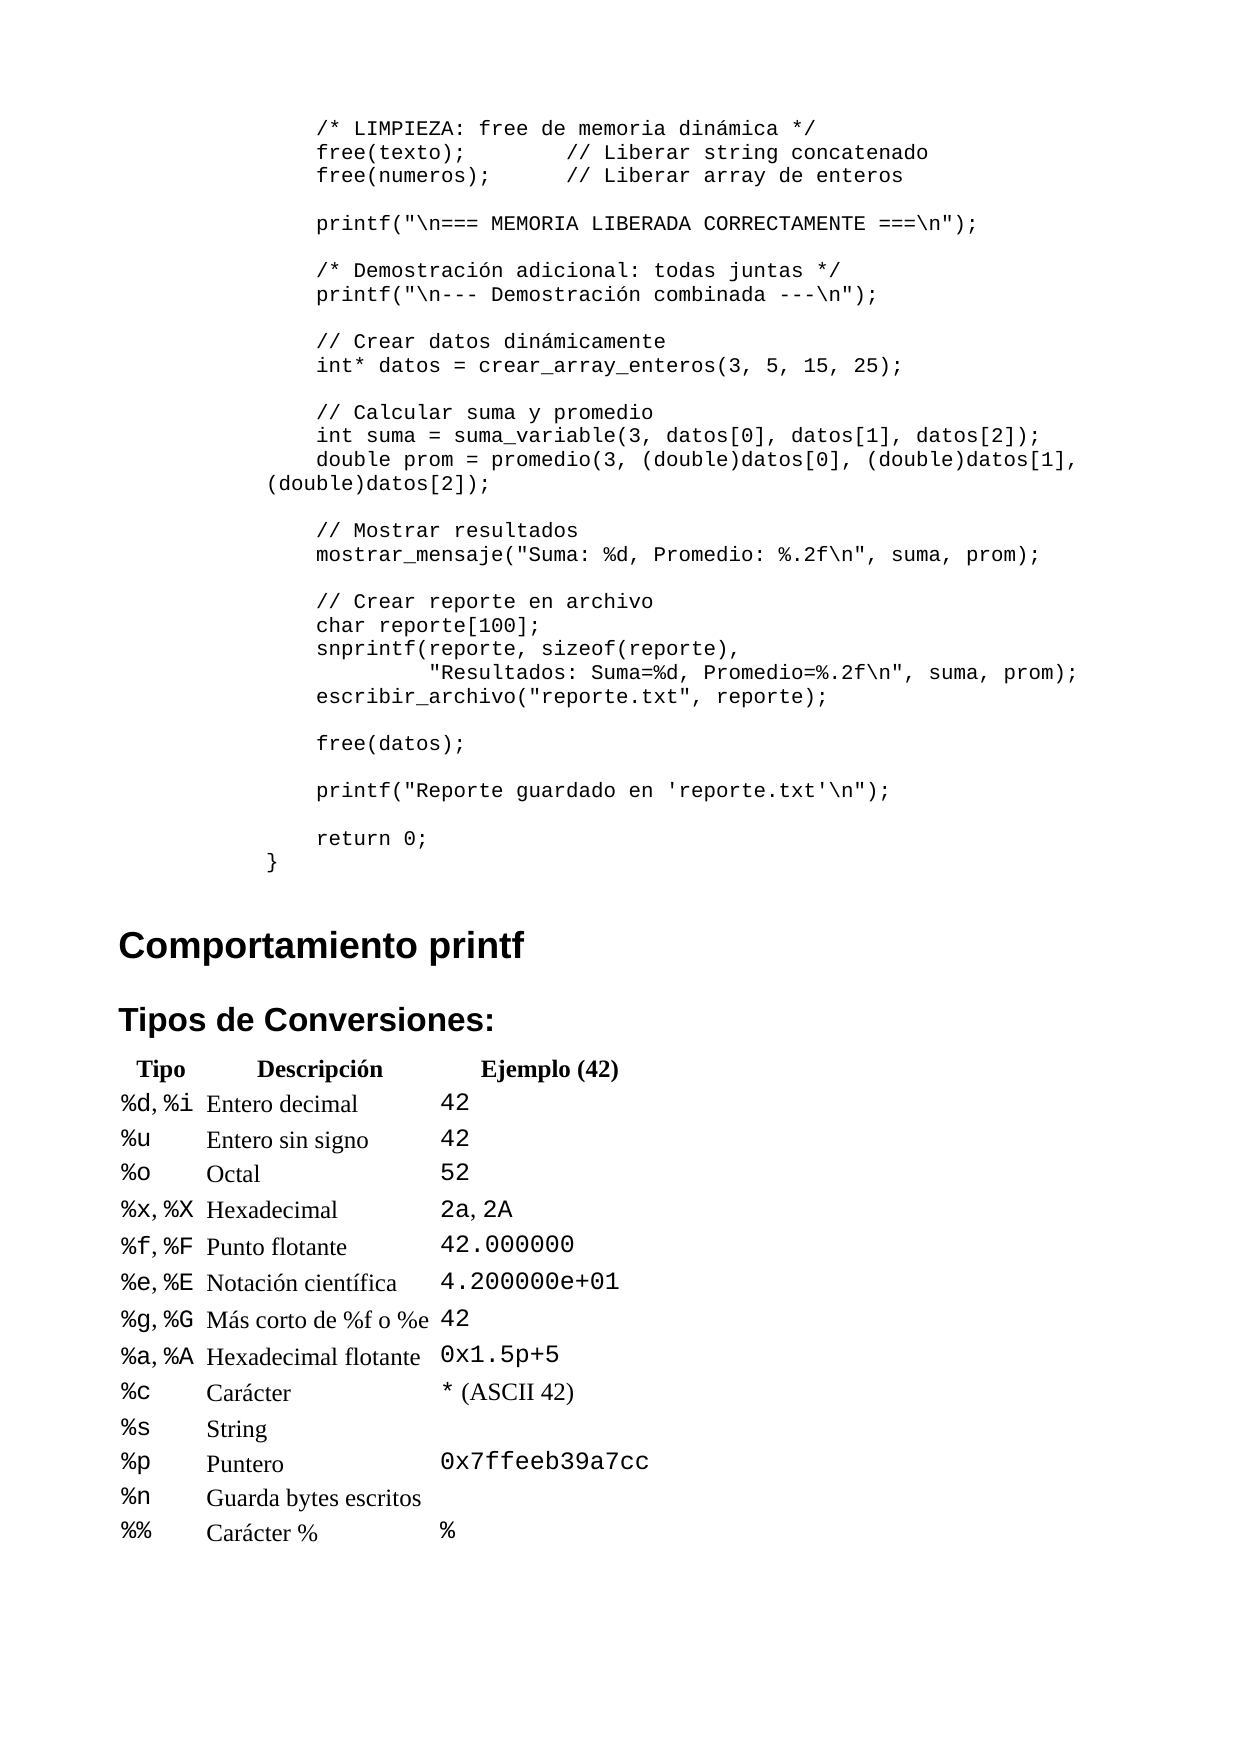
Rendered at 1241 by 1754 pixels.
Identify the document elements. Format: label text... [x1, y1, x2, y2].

table_cell % [437, 1515, 663, 1549]
table_cell 0x7ffeeb39a7cc [437, 1446, 663, 1480]
text printf("\n=== MEMORIA LIBERADA CORRECTAMENTE ===\n"); [266, 213, 1122, 236]
table_cell %u [118, 1122, 203, 1157]
table_cell %d, %i [118, 1085, 203, 1122]
table_cell %f, %F [118, 1228, 203, 1264]
table_header Ejemplo (42) [437, 1051, 663, 1085]
table_cell %x, %X [118, 1191, 203, 1228]
table_cell %c [118, 1375, 203, 1411]
text int* datos = crear_array_enteros(3, 5, 15, 25); [266, 354, 1122, 378]
table_cell %g, %G [118, 1301, 203, 1338]
table_cell Puntero [203, 1446, 437, 1480]
text snprintf(reporte, sizeof(reporte), [266, 638, 1122, 662]
text free(numeros); // Liberar array de enteros [266, 165, 1122, 189]
table_cell 0x1.5p+5 [437, 1338, 663, 1374]
text /* Demostración adicional: todas juntas */ [266, 260, 1122, 284]
table_cell Octal [203, 1157, 437, 1191]
table_cell 42.000000 [437, 1228, 663, 1264]
table_cell 4.200000e+01 [437, 1265, 663, 1301]
text "Resultados: Suma=%d, Promedio=%.2f\n", suma, prom); [266, 662, 1122, 686]
table_cell 42 [437, 1085, 663, 1122]
table_cell 42 [437, 1301, 663, 1338]
text // Crear datos dinámicamente [266, 331, 1122, 354]
table_cell %s [118, 1411, 203, 1446]
table_cell Entero sin signo [203, 1122, 437, 1157]
table_cell String [203, 1411, 437, 1446]
table_cell [437, 1480, 663, 1515]
table_cell 52 [437, 1157, 663, 1191]
table_cell [437, 1411, 663, 1446]
text free(texto); // Liberar string concatenado [266, 142, 1122, 165]
text return 0; [266, 827, 1122, 851]
table_cell Punto flotante [203, 1228, 437, 1264]
text char reporte[100]; [266, 615, 1122, 638]
table_cell Entero decimal [203, 1085, 437, 1122]
subtitle Comportamiento printf [118, 923, 1122, 967]
table_cell Hexadecimal [203, 1191, 437, 1228]
table_header Tipo [118, 1051, 203, 1085]
table_cell Guarda bytes escritos [203, 1480, 437, 1515]
text free(datos); [266, 733, 1122, 757]
text escribir_archivo("reporte.txt", reporte); [266, 686, 1122, 709]
text mostrar_mensaje("Suma: %d, Promedio: %.2f\n", suma, prom); [266, 544, 1122, 567]
text int suma = suma_variable(3, datos[0], datos[1], datos[2]); [266, 426, 1122, 449]
table_cell %% [118, 1515, 203, 1549]
table_cell Carácter % [203, 1515, 437, 1549]
table_header Descripción [203, 1051, 437, 1085]
text // Mostrar resultados [266, 520, 1122, 544]
text /* LIMPIEZA: free de memoria dinámica */ [266, 118, 1122, 142]
table_cell %a, %A [118, 1338, 203, 1374]
text } [266, 851, 1122, 875]
table_cell Notación científica [203, 1265, 437, 1301]
subtitle Tipos de Conversiones: [118, 1000, 1122, 1038]
text // Crear reporte en archivo [266, 591, 1122, 615]
table_cell Carácter [203, 1375, 437, 1411]
table_cell Más corto de %f o %e [203, 1301, 437, 1338]
text printf("\n--- Demostración combinada ---\n"); [266, 284, 1122, 307]
text double prom = promedio(3, (double)datos[0], (double)datos[1], (double)datos[2]); [266, 449, 1122, 496]
table_cell 42 [437, 1122, 663, 1157]
table_cell Hexadecimal flotante [203, 1338, 437, 1374]
text printf("Reporte guardado en 'reporte.txt'\n"); [266, 780, 1122, 804]
table_cell %o [118, 1157, 203, 1191]
table_cell * (ASCII 42) [437, 1375, 663, 1411]
table_cell 2a, 2A [437, 1191, 663, 1228]
table_cell %n [118, 1480, 203, 1515]
table_cell %e, %E [118, 1265, 203, 1301]
table_cell %p [118, 1446, 203, 1480]
text // Calcular suma y promedio [266, 402, 1122, 426]
